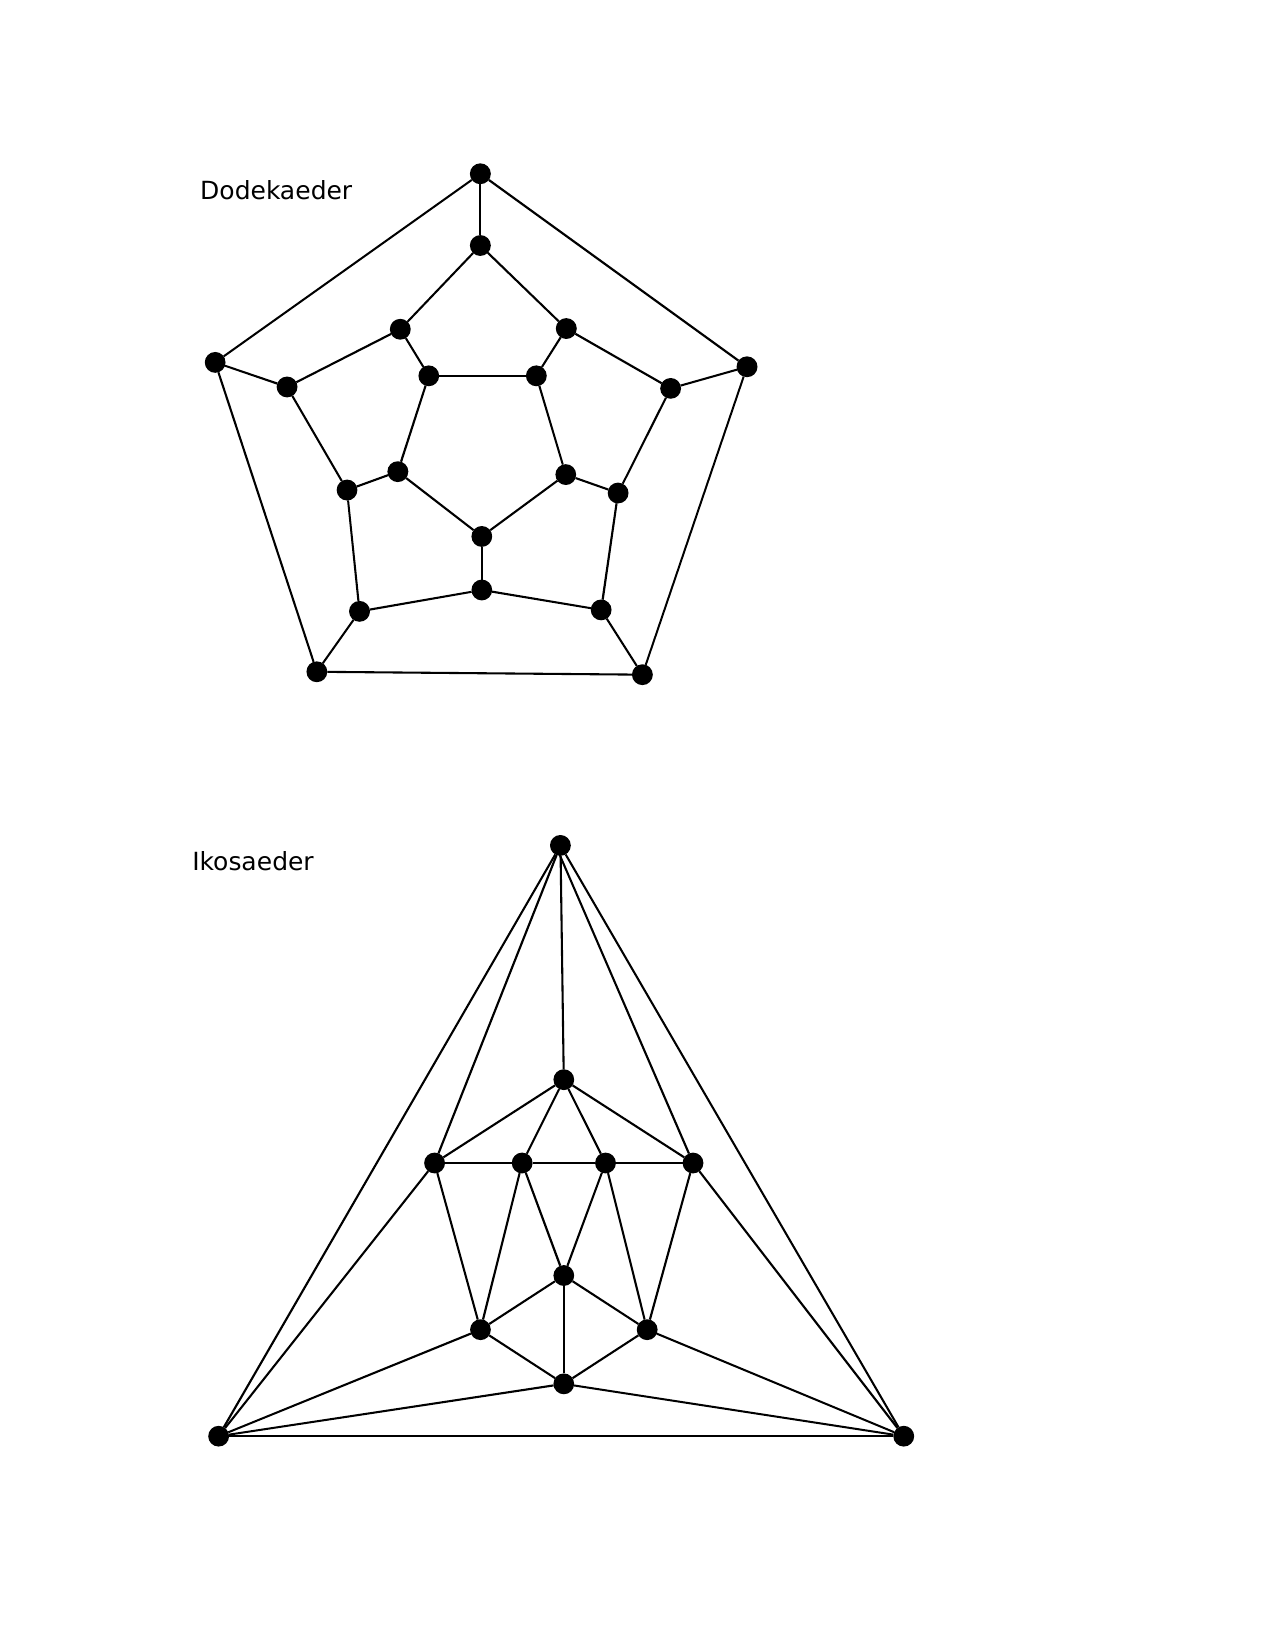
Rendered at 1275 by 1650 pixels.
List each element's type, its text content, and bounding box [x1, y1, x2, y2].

text [562, 856, 576, 876]
text [550, 856, 559, 876]
text Dodekaeder [118, 176, 470, 206]
text [481, 182, 521, 206]
text Ikosaeder [118, 847, 553, 876]
text [490, 176, 1157, 206]
text [439, 182, 479, 206]
text [568, 847, 1157, 876]
